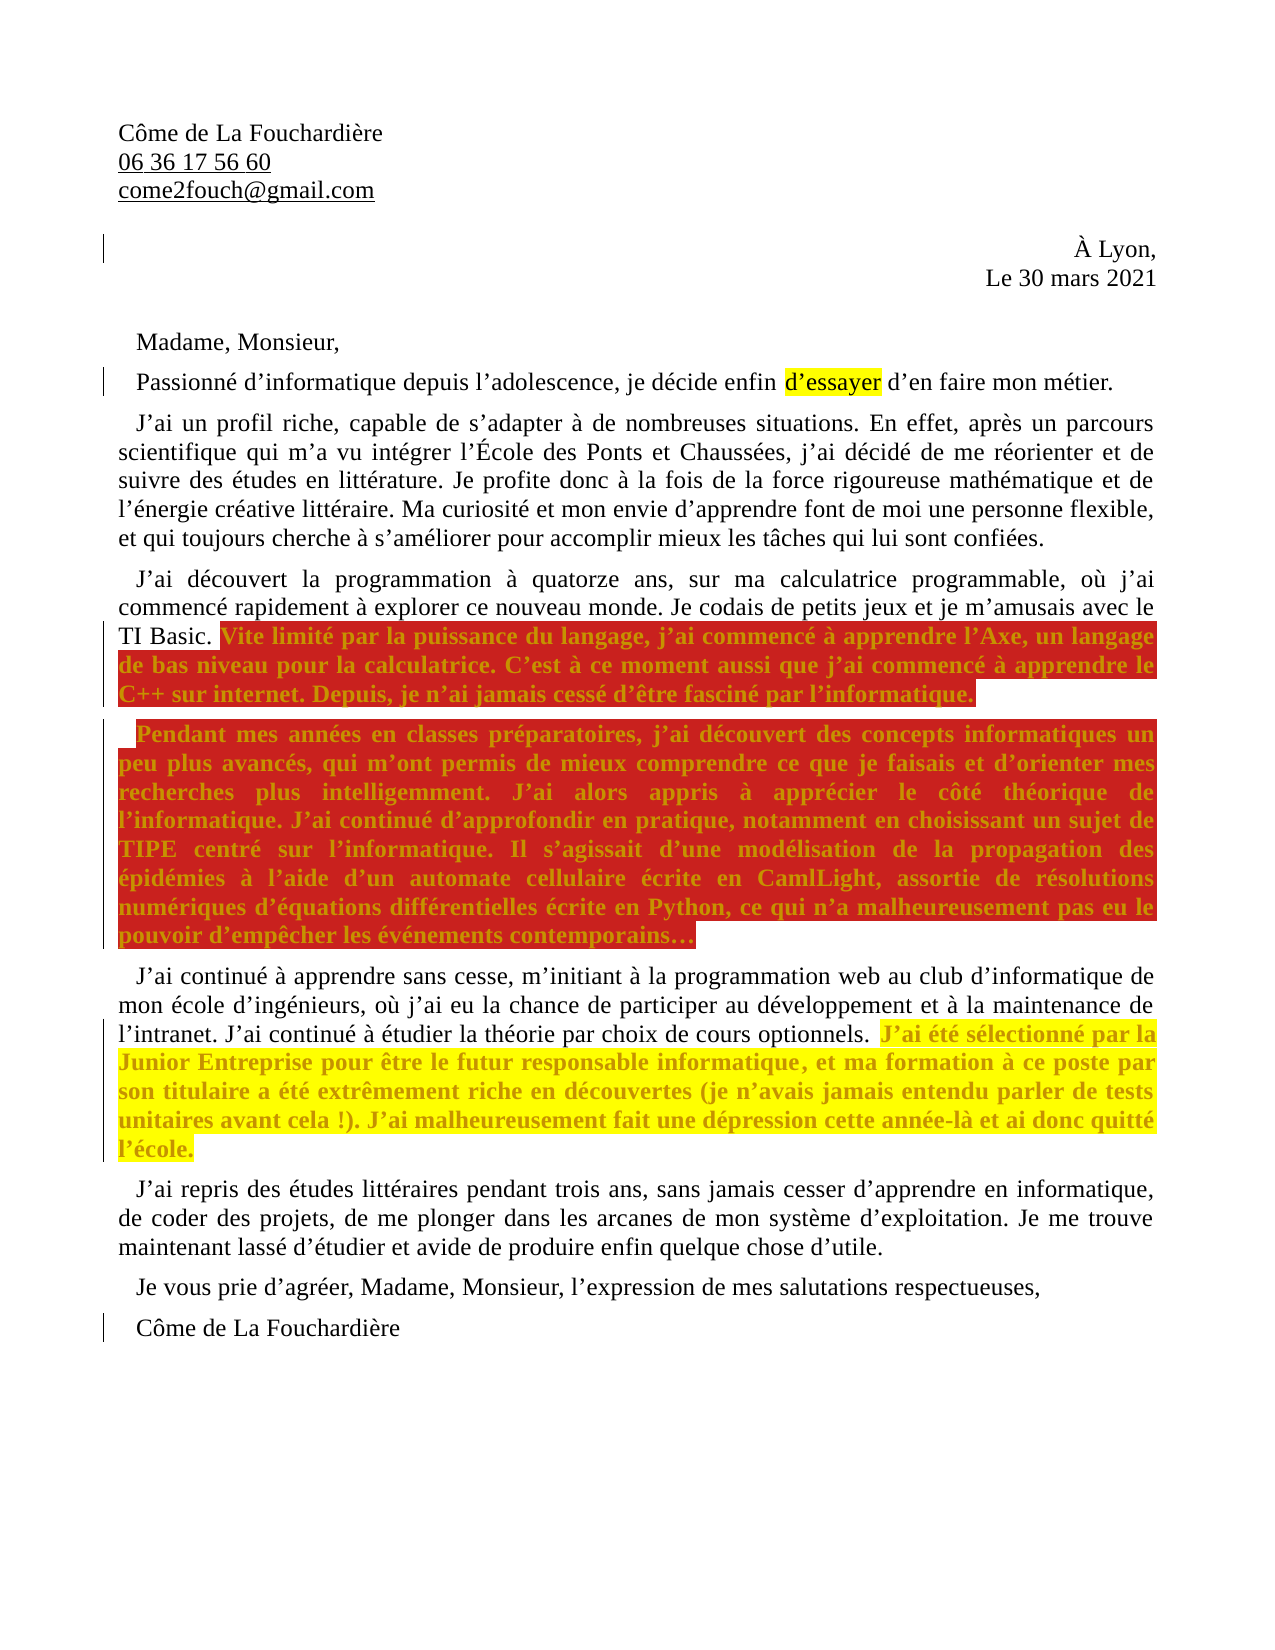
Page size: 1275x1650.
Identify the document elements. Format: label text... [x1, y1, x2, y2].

text Pendant mes années en classes préparatoires, j’ai découvert des concepts informatiques un peu plus avancés, qui m’ont permis de mieux comprendre ce que je faisais et d’orienter mes recherches plus intelligemment. J’ai alors appris à apprécier le côté théorique de l’informatique. J’ai continué d’approfondir en pratique, notamment en choisissant un sujet de TIPE centré sur l’informatique. Il s’agissait d’une modélisation de la propagation des épidémies à l’aide d’un automate cellulaire écrite en CamlLight, assortie de résolutions numériques d’équations différentielles écrite en Python, ce qui n’a malheureusement pas eu le pouvoir d’empêcher les événements contemporains… [118, 719, 1157, 949]
text Côme de La Fouchardière [118, 1313, 1157, 1342]
text Madame, Monsieur, [118, 327, 1157, 356]
text À Lyon, [118, 234, 1157, 263]
text J’ai un profil riche, capable de s’adapter à de nombreuses situations. En effet, après un parcours scientifique qui m’a vu intégrer l’École des Ponts et Chaussées, j’ai décidé de me réorienter et de suivre des études en littérature. Je profite donc à la fois de la force rigoureuse mathématique et de l’énergie créative littéraire. Ma curiosité et mon envie d’apprendre font de moi une personne flexible, et qui toujours cherche à s’améliorer pour accomplir mieux les tâches qui lui sont confiées. [118, 408, 1157, 552]
text J’ai continué à apprendre sans cesse, m’initiant à la programmation web au club d’informatique de mon école d’ingénieurs, où j’ai eu la chance de participer au développement et à la maintenance de l’intranet. J’ai continué à étudier la théorie par choix de cours optionnels. J’ai été sélectionné par la Junior Entreprise pour être le futur responsable informatique, et ma formation à ce poste par son titulaire a été extrêmement riche en découvertes (je n’avais jamais entendu parler de tests unitaires avant cela !). J’ai malheureusement fait une dépression cette année-là et ai donc quitté l’école. [118, 961, 1157, 1162]
text Je vous prie d’agréer, Madame, Monsieur, l’expression de mes salutations respectueuses, [118, 1272, 1157, 1301]
text Le 30 mars 2021 [118, 263, 1157, 291]
text come2fouch@gmail.com [118, 176, 1157, 204]
text Côme de La Fouchardière [118, 118, 1157, 147]
text Passionné d’informatique depuis l’adolescence, je décide enfin d’essayer d’en faire mon métier. [118, 367, 1157, 396]
text 06 36 17 56 60 [118, 147, 1157, 176]
text J’ai découvert la programmation à quatorze ans, sur ma calculatrice programmable, où j’ai commencé rapidement à explorer ce nouveau monde. Je codais de petits jeux et je m’amusais avec le TI Basic. Vite limité par la puissance du langage, j’ai commencé à apprendre l’Axe, un langage de bas niveau pour la calculatrice. C’est à ce moment aussi que j’ai commencé à apprendre le C++ sur internet. Depuis, je n’ai jamais cessé d’être fasciné par l’informatique. [118, 564, 1157, 707]
text J’ai repris des études littéraires pendant trois ans, sans jamais cesser d’apprendre en informatique, de coder des projets, de me plonger dans les arcanes de mon système d’exploitation. Je me trouve maintenant lassé d’étudier et avide de produire enfin quelque chose d’utile. [118, 1174, 1157, 1261]
